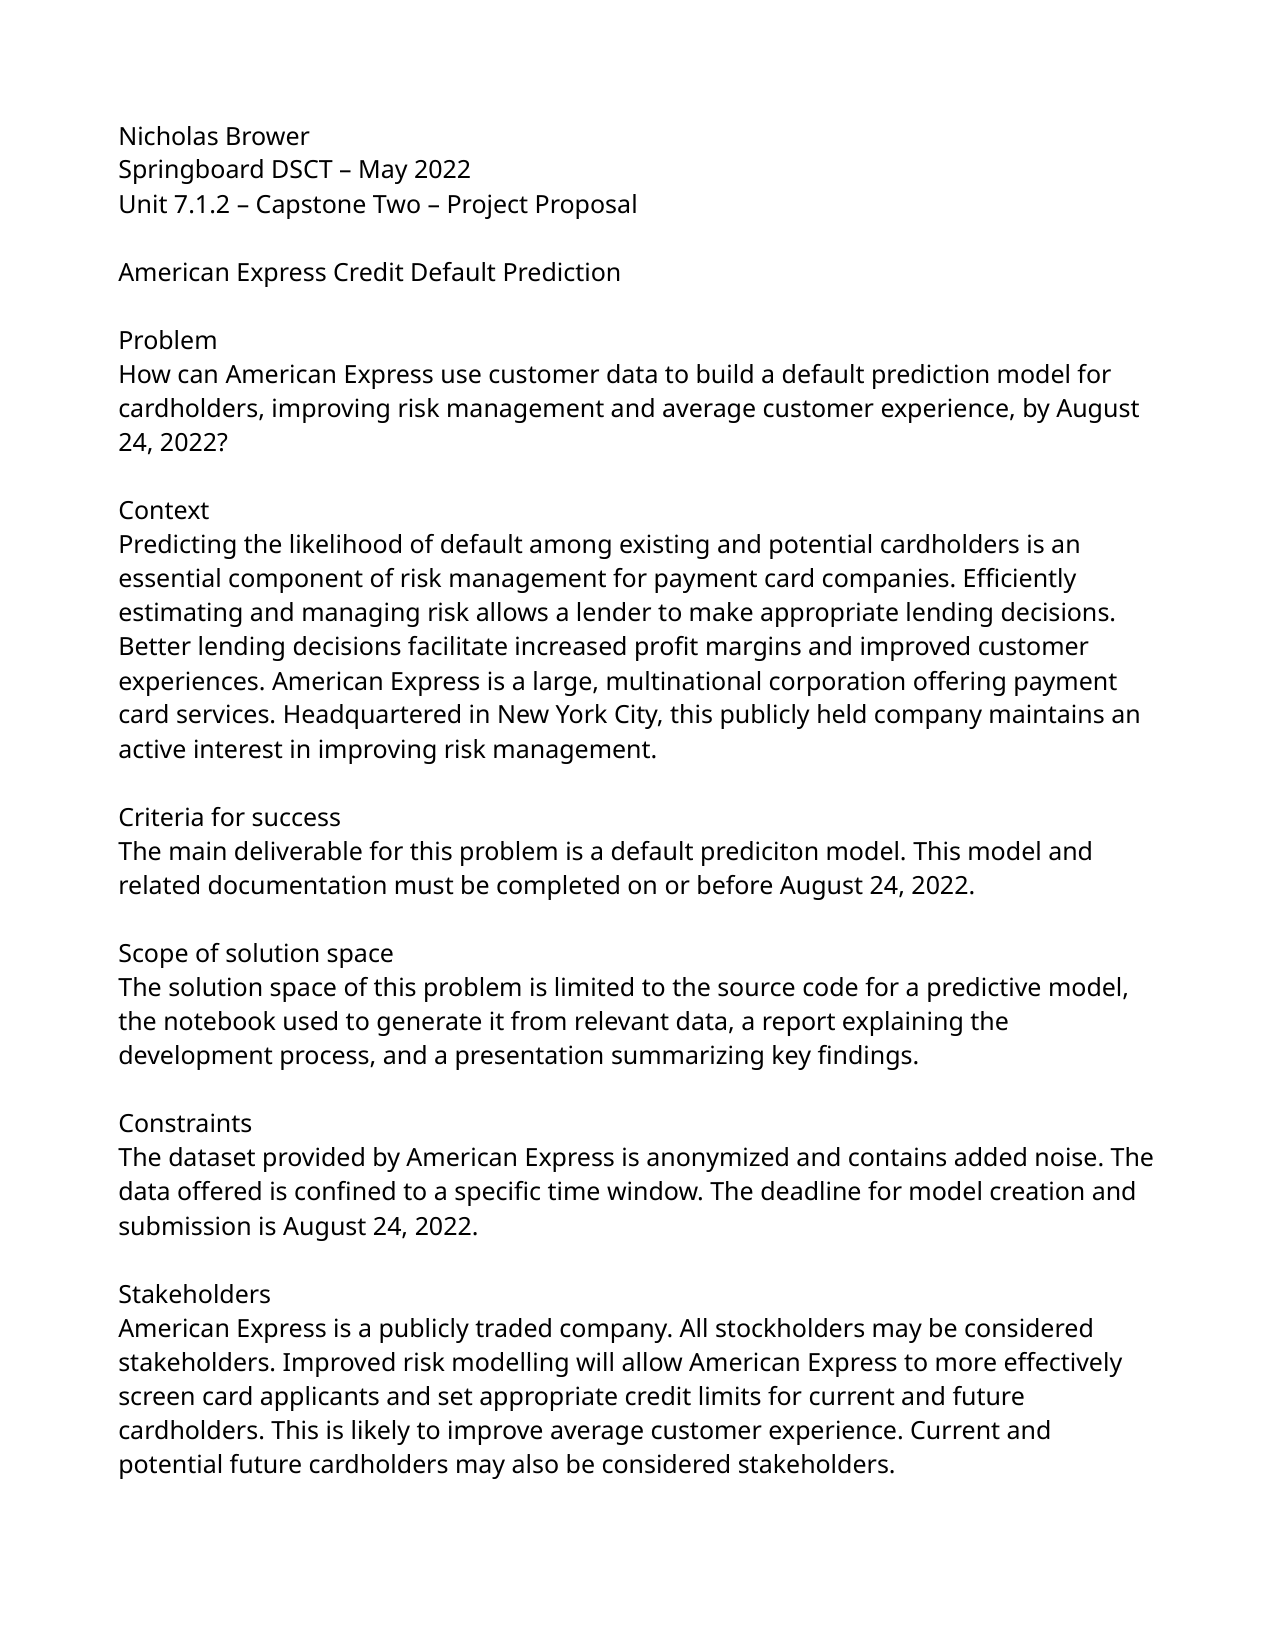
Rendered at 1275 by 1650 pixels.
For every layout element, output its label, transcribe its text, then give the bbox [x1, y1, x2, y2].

text Nicholas Brower [118, 118, 1157, 152]
text The solution space of this problem is limited to the source code for a predictive model, the notebook used to generate it from relevant data, a report explaining the development process, and a presentation summarizing key findings. [118, 970, 1157, 1072]
text Unit 7.1.2 – Capstone Two – Project Proposal [118, 186, 1157, 220]
text Predicting the likelihood of default among existing and potential cardholders is an essential component of risk management for payment card companies. Efficiently estimating and managing risk allows a lender to make appropriate lending decisions. Better lending decisions facilitate increased profit margins and improved customer experiences. American Express is a large, multinational corporation offering payment card services. Headquartered in New York City, this publicly held company maintains an active interest in improving risk management. [118, 527, 1157, 765]
text Problem [118, 322, 1157, 357]
text American Express Credit Default Prediction [118, 254, 1157, 288]
text Stakeholders [118, 1276, 1157, 1310]
text Scope of solution space [118, 936, 1157, 970]
text How can American Express use customer data to build a default prediction model for cardholders, improving risk management and average customer experience, by August 24, 2022? [118, 357, 1157, 459]
text Criteria for success [118, 799, 1157, 833]
text The dataset provided by American Express is anonymized and contains added noise. The data offered is confined to a specific time window. The deadline for model creation and submission is August 24, 2022. [118, 1140, 1157, 1242]
text Context [118, 493, 1157, 527]
text American Express is a publicly traded company. All stockholders may be considered stakeholders. Improved risk modelling will allow American Express to more effectively screen card applicants and set appropriate credit limits for current and future cardholders. This is likely to improve average customer experience. Current and potential future cardholders may also be considered stakeholders. [118, 1310, 1157, 1481]
text Springboard DSCT – May 2022 [118, 152, 1157, 186]
text The main deliverable for this problem is a default prediciton model. This model and related documentation must be completed on or before August 24, 2022. [118, 833, 1157, 902]
text Constraints [118, 1106, 1157, 1140]
